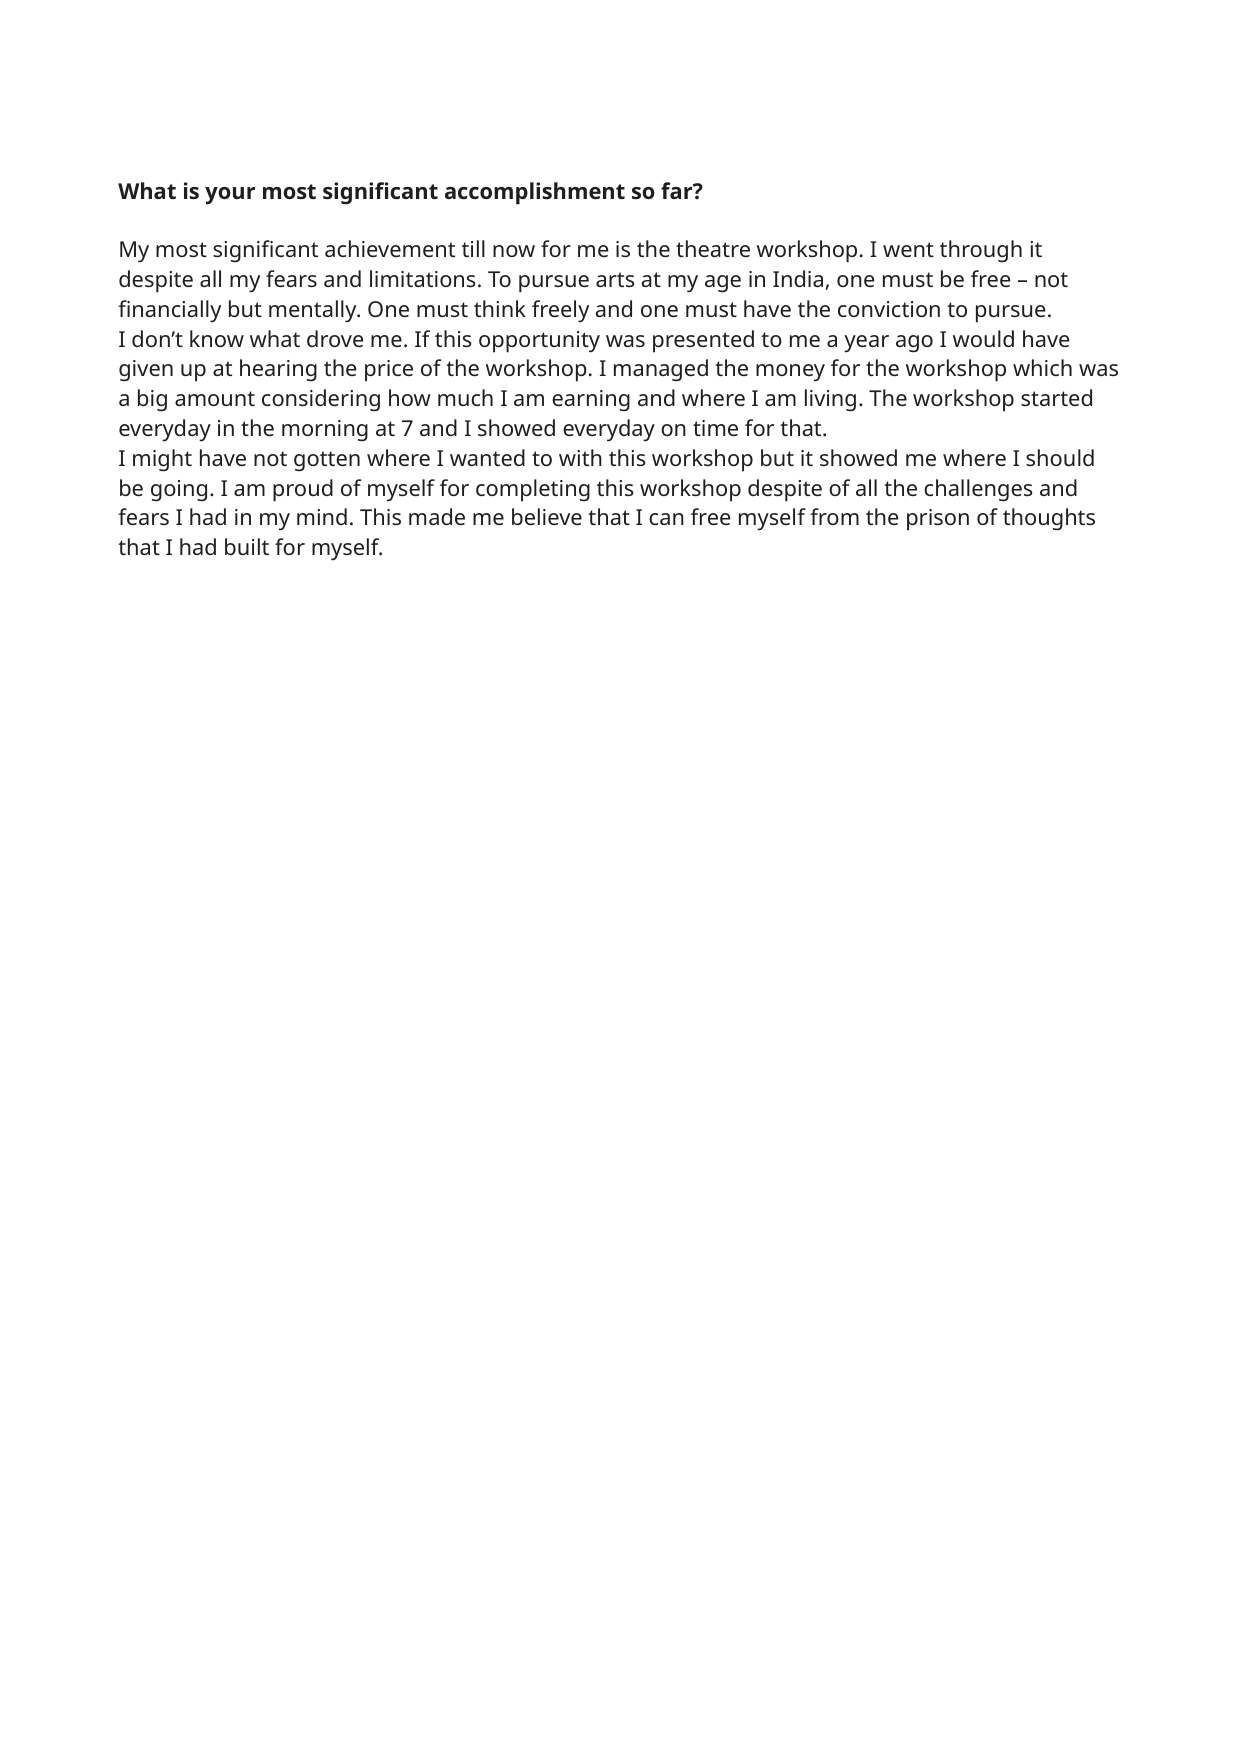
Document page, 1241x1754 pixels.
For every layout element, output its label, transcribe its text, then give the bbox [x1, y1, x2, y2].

text I might have not gotten where I wanted to with this workshop but it showed me where I should be going. I am proud of myself for completing this workshop despite of all the challenges and fears I had in my mind. This made me believe that I can free myself from the prison of thoughts that I had built for myself. [118, 443, 1122, 562]
text My most significant achievement till now for me is the theatre workshop. I went through it despite all my fears and limitations. To pursue arts at my age in India, one must be free – not financially but mentally. One must think freely and one must have the conviction to pursue. [118, 234, 1122, 323]
text What is your most significant accomplishment so far? [118, 176, 1122, 205]
text I don’t know what drove me. If this opportunity was presented to me a year ago I would have given up at hearing the price of the workshop. I managed the money for the workshop which was a big amount considering how much I am earning and where I am living. The workshop started everyday in the morning at 7 and I showed everyday on time for that. [118, 323, 1122, 443]
